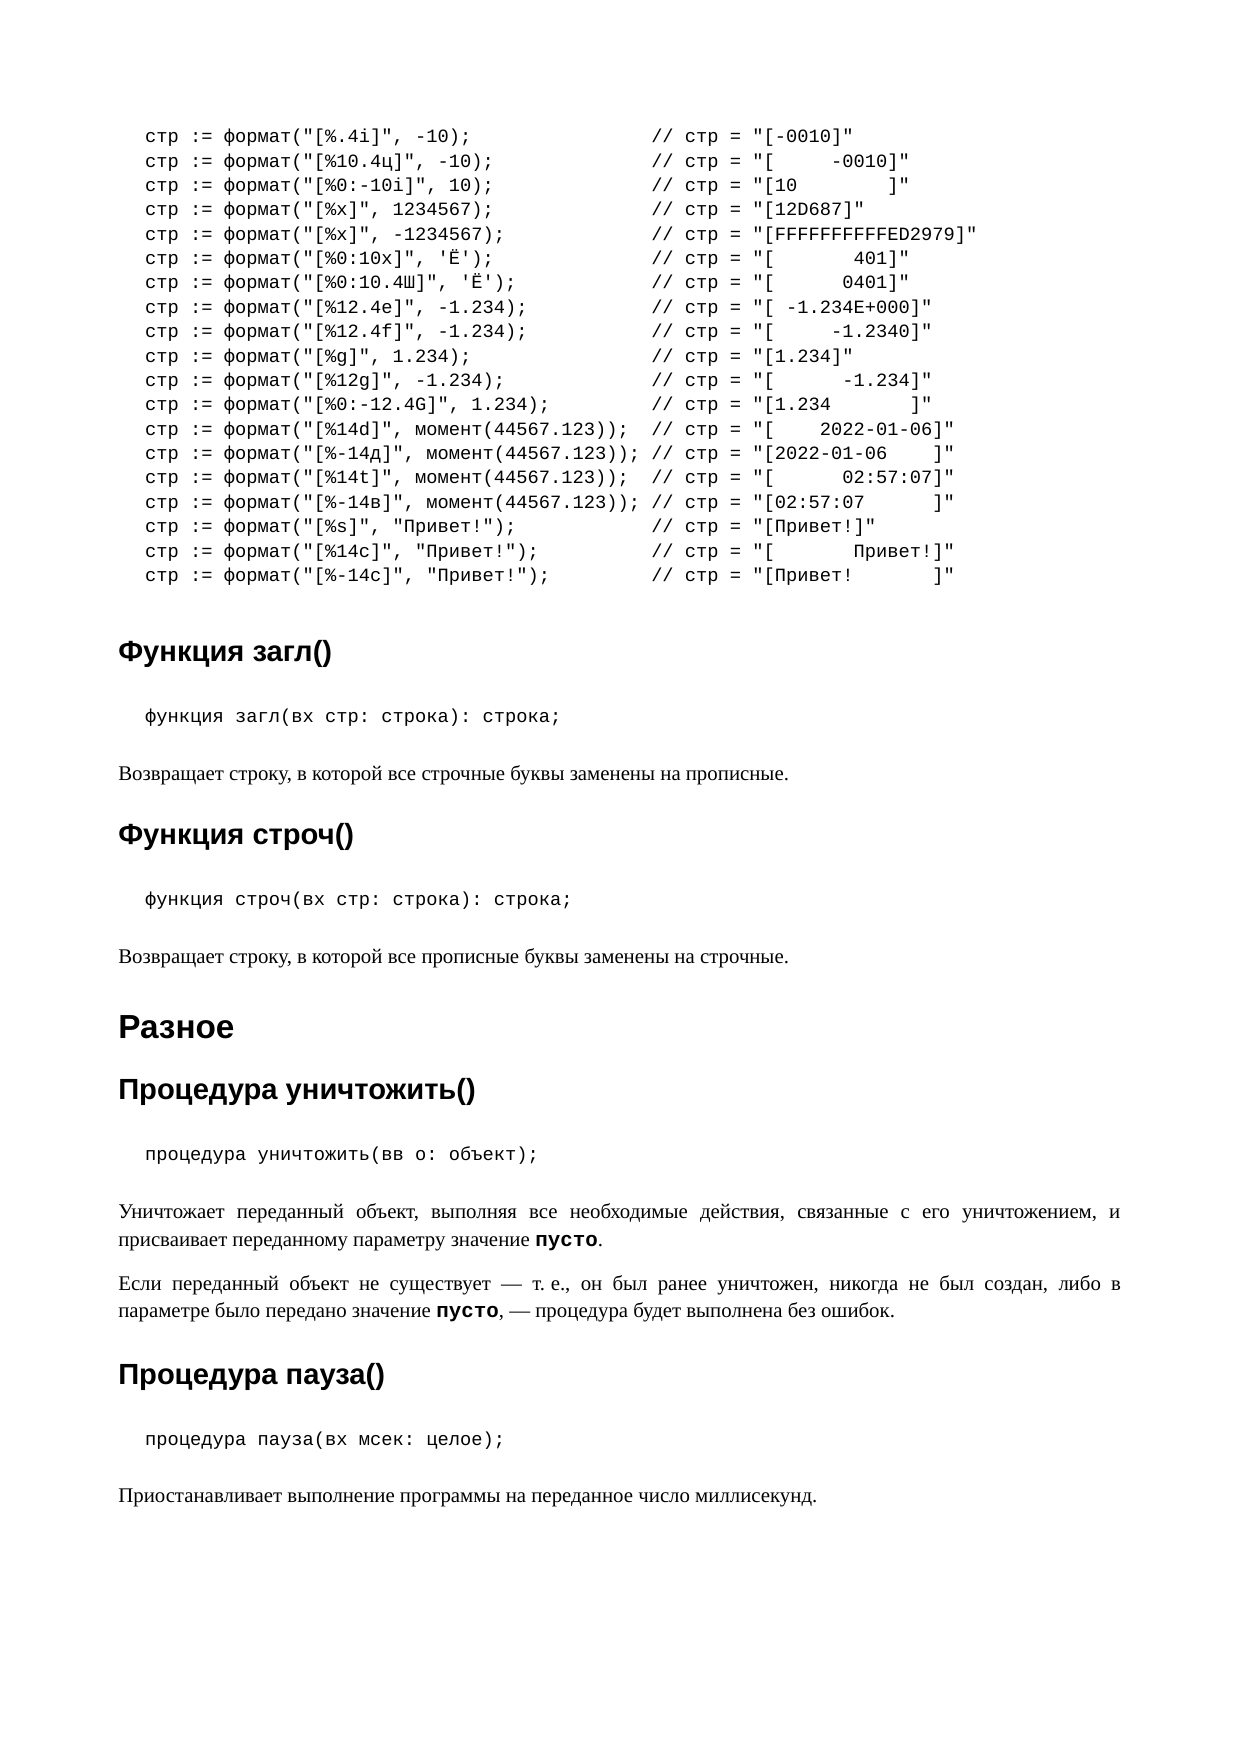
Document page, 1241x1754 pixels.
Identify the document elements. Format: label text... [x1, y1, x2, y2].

subtitle Процедура уничтожить() [118, 1072, 1122, 1106]
text стр := формат("[%12g]", -1.234); // стр = "[ -1.234]" [136, 362, 1104, 386]
text функция строч(вх стр: строка): строка; [136, 881, 1104, 920]
text стр := формат("[%x]", 1234567); // стр = "[12D687]" [136, 191, 1104, 216]
text стр := формат("[%12.4f]", -1.234); // стр = "[ -1.2340]" [136, 313, 1104, 337]
text стр := формат("[%.4i]", -10); // стр = "[-0010]" [136, 118, 1104, 142]
text стр := формат("[%0:-12.4G]", 1.234); // стр = "[1.234 ]" [136, 386, 1104, 411]
text стр := формат("[%0:-10i]", 10); // стр = "[10 ]" [136, 167, 1104, 191]
text стр := формат("[%12.4e]", -1.234); // стр = "[ -1.234E+000]" [136, 289, 1104, 313]
subtitle Разное [118, 1007, 1122, 1045]
text стр := формат("[%-14д]", момент(44567.123)); // стр = "[2022-01-06 ]" [136, 435, 1104, 459]
text стр := формат("[%14t]", момент(44567.123)); // стр = "[ 02:57:07]" [136, 459, 1104, 484]
text стр := формат("[%x]", -1234567); // стр = "[FFFFFFFFFFED2979]" [136, 216, 1104, 240]
text стр := формат("[%0:10x]", 'Ё'); // стр = "[ 401]" [136, 240, 1104, 264]
text процедура пауза(вх мсек: целое); [136, 1421, 1104, 1460]
text стр := формат("[%s]", "Привет!"); // стр = "[Привет!]" [136, 508, 1104, 532]
text стр := формат("[%g]", 1.234); // стр = "[1.234]" [136, 337, 1104, 362]
text Возвращает строку, в которой все строчные буквы заменены на прописные. [118, 761, 1122, 785]
text стр := формат("[%10.4ц]", -10); // стр = "[ -0010]" [136, 142, 1104, 167]
text стр := формат("[%0:10.4Ш]", 'Ё'); // стр = "[ 0401]" [136, 264, 1104, 289]
text Приостанавливает выполнение программы на переданное число миллисекунд. [118, 1483, 1122, 1507]
subtitle Процедура пауза() [118, 1357, 1122, 1391]
subtitle Функция загл() [118, 634, 1122, 668]
text стр := формат("[%-14с]", "Привет!"); // стр = "[Привет! ]" [136, 557, 1104, 596]
subtitle Функция строч() [118, 817, 1122, 851]
text функция загл(вх стр: строка): строка; [136, 698, 1104, 737]
text Если переданный объект не существует — т. е., он был ранее уничтожен, никогда не был создан, либо в параметре было передано значение пусто, — процедура будет выполнена без ошибок. [118, 1271, 1122, 1324]
text стр := формат("[%-14в]", момент(44567.123)); // стр = "[02:57:07 ]" [136, 484, 1104, 508]
text процедура уничтожить(вв о: объект); [136, 1136, 1104, 1175]
text Возвращает строку, в которой все прописные буквы заменены на строчные. [118, 944, 1122, 968]
text стр := формат("[%14с]", "Привет!"); // стр = "[ Привет!]" [136, 532, 1104, 557]
text Уничтожает переданный объект, выполняя все необходимые действия, связанные с его уничтожением, и присваивает переданному параметру значение пусто. [118, 1199, 1122, 1252]
text стр := формат("[%14d]", момент(44567.123)); // стр = "[ 2022-01-06]" [136, 411, 1104, 435]
